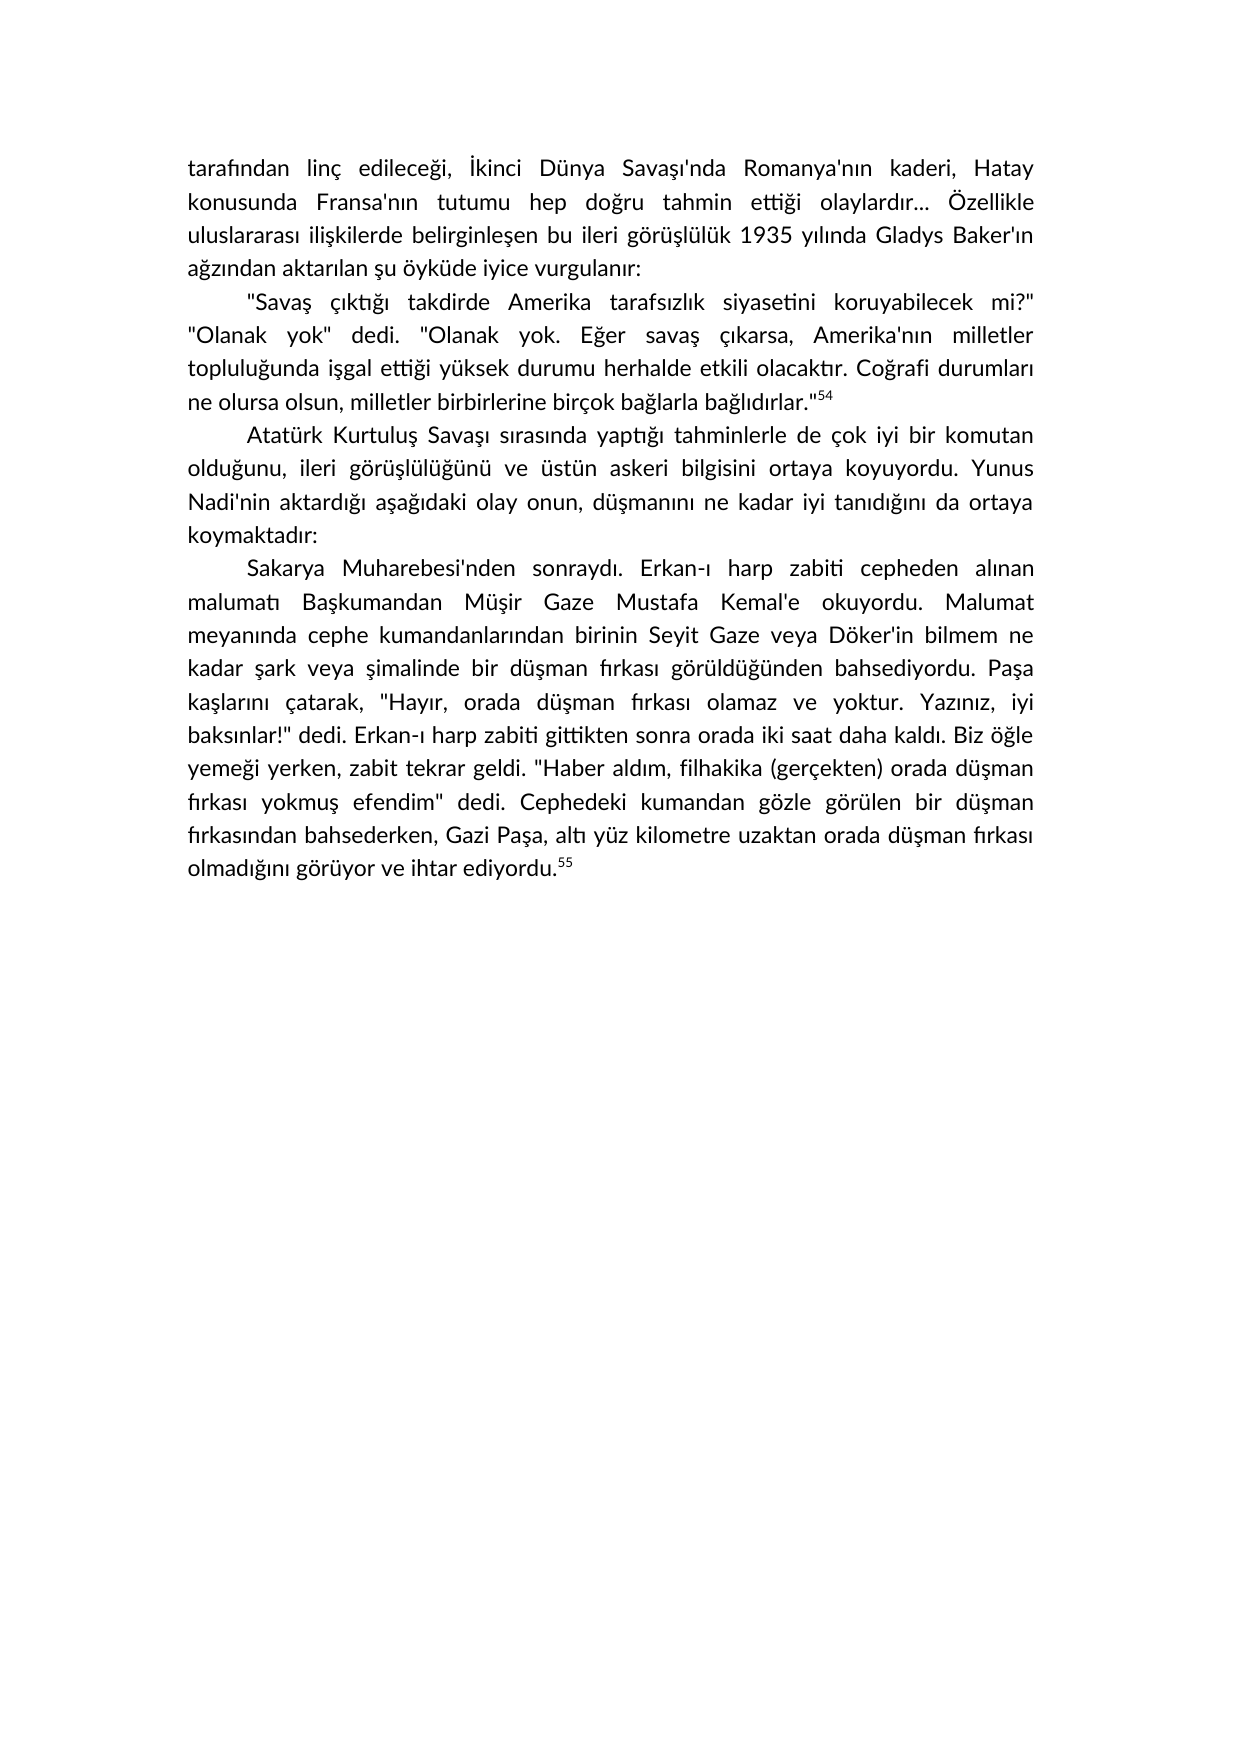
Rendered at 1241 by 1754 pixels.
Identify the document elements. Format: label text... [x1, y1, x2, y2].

text Atatürk Kurtuluş Savaşı sırasında yaptığı tahminlerle de çok iyi bir komutan olduğunu, ileri görüşlülüğünü ve üstün askeri bilgisini ortaya koyuyordu. Yunus Nadi'nin aktardığı aşağıdaki olay onun, düşmanını ne kadar iyi tanıdığını da ortaya koymaktadır: [187, 417, 1035, 550]
text tarafından linç edileceği, İkinci Dünya Savaşı'nda Romanya'nın kaderi, Hatay konusunda Fransa'nın tutumu hep doğru tahmin ettiği olaylardır... Özellikle uluslararası ilişkilerde belirginleşen bu ileri görüşlülük 1935 yılında Gladys Baker'ın ağzından aktarılan şu öyküde iyice vurgulanır: [187, 150, 1035, 283]
text "Savaş çıktığı takdirde Amerika tarafsızlık siyasetini koruyabilecek mi?" "Olanak yok" dedi. "Olanak yok. Eğer savaş çıkarsa, Amerika'nın milletler topluluğunda işgal ettiği yüksek durumu herhalde etkili olacaktır. Coğrafi durumları ne olursa olsun, milletler birbirlerine birçok bağlarla bağlıdırlar."54 [187, 283, 1035, 417]
text Sakarya Muharebesi'nden sonraydı. Erkan-ı harp zabiti cepheden alınan malumatı Başkumandan Müşir Gaze Mustafa Kemal'e okuyordu. Malumat meyanında cephe kumandanlarından birinin Seyit Gaze veya Döker'in bilmem ne kadar şark veya şimalinde bir düşman fırkası görüldüğünden bahsediyordu. Paşa kaşlarını çatarak, "Hayır, orada düşman fırkası olamaz ve yoktur. Yazınız, iyi baksınlar!" dedi. Erkan-ı harp zabiti gittikten sonra orada iki saat daha kaldı. Biz öğle yemeği yerken, zabit tekrar geldi. "Haber aldım, filhakika (gerçekten) orada düşman fırkası yokmuş efendim" dedi. Cephedeki kumandan gözle görülen bir düşman fırkasından bahsederken, Gazi Paşa, altı yüz kilometre uzaktan orada düşman fırkası olmadığını görüyor ve ihtar ediyordu.55 [187, 550, 1035, 883]
